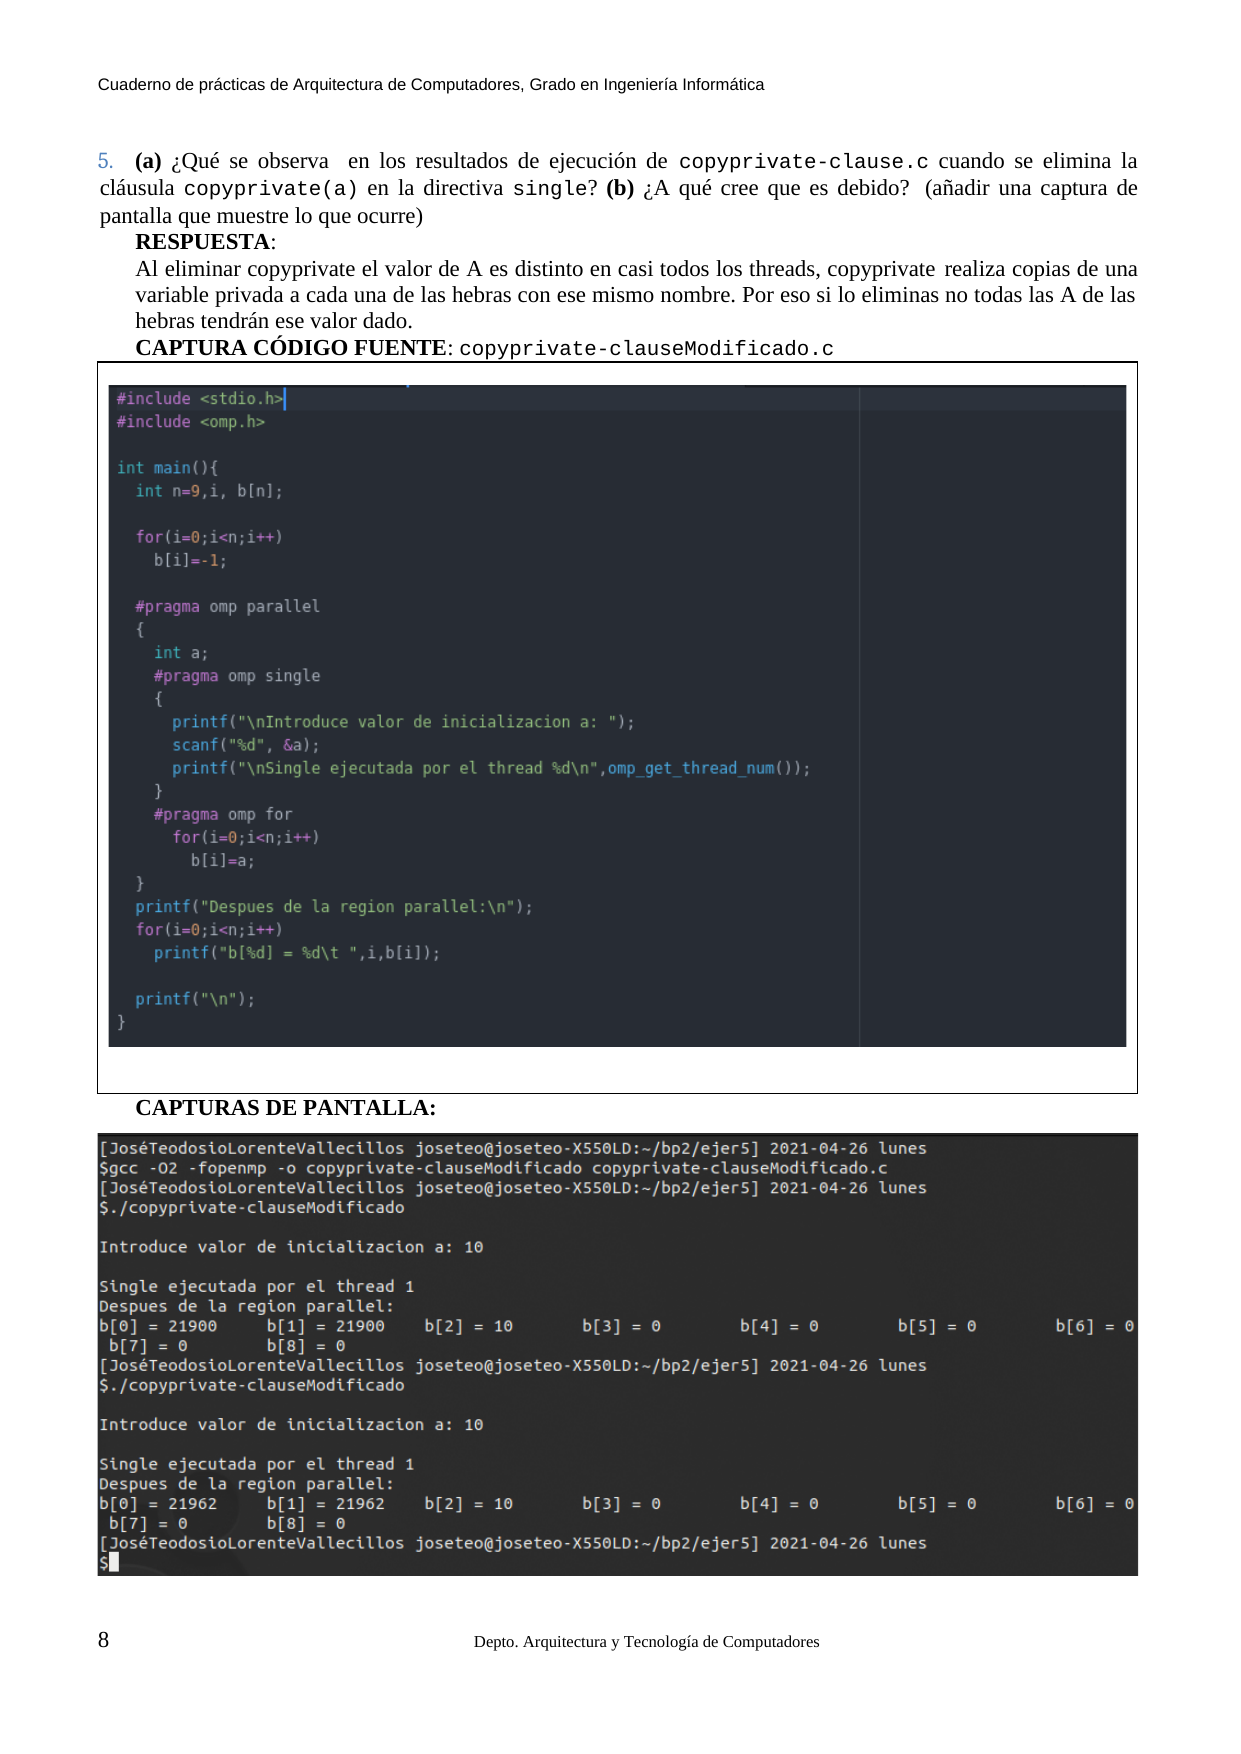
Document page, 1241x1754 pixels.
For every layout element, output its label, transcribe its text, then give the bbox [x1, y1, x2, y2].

picture [97, 1133, 1139, 1576]
text CAPTURAS DE PANTALLA: [135, 1094, 1138, 1121]
text CAPTURA CÓDIGO FUENTE: copyprivate-clauseModificado.c [135, 334, 1138, 361]
list (a) ¿Qué se observa en los resultados de ejecución de copyprivate-clause.c cuando se elimina la cláusula copyprivate(a) en la directiva single? (b) ¿A qué cree que es debido? (añadir una captura de pantalla que muestre lo que ocurre) [98, 147, 1138, 228]
picture [108, 385, 1127, 1047]
text RESPUESTA: [135, 228, 1138, 255]
table_header [98, 363, 1137, 1093]
text Al eliminar copyprivate el valor de A es distinto en casi todos los threads, copyprivate realiza copias de una variable privada a cada una de las hebras con ese mismo nombre. Por eso si lo eliminas no todas las A de las hebras tendrán ese valor dado. [135, 255, 1138, 334]
